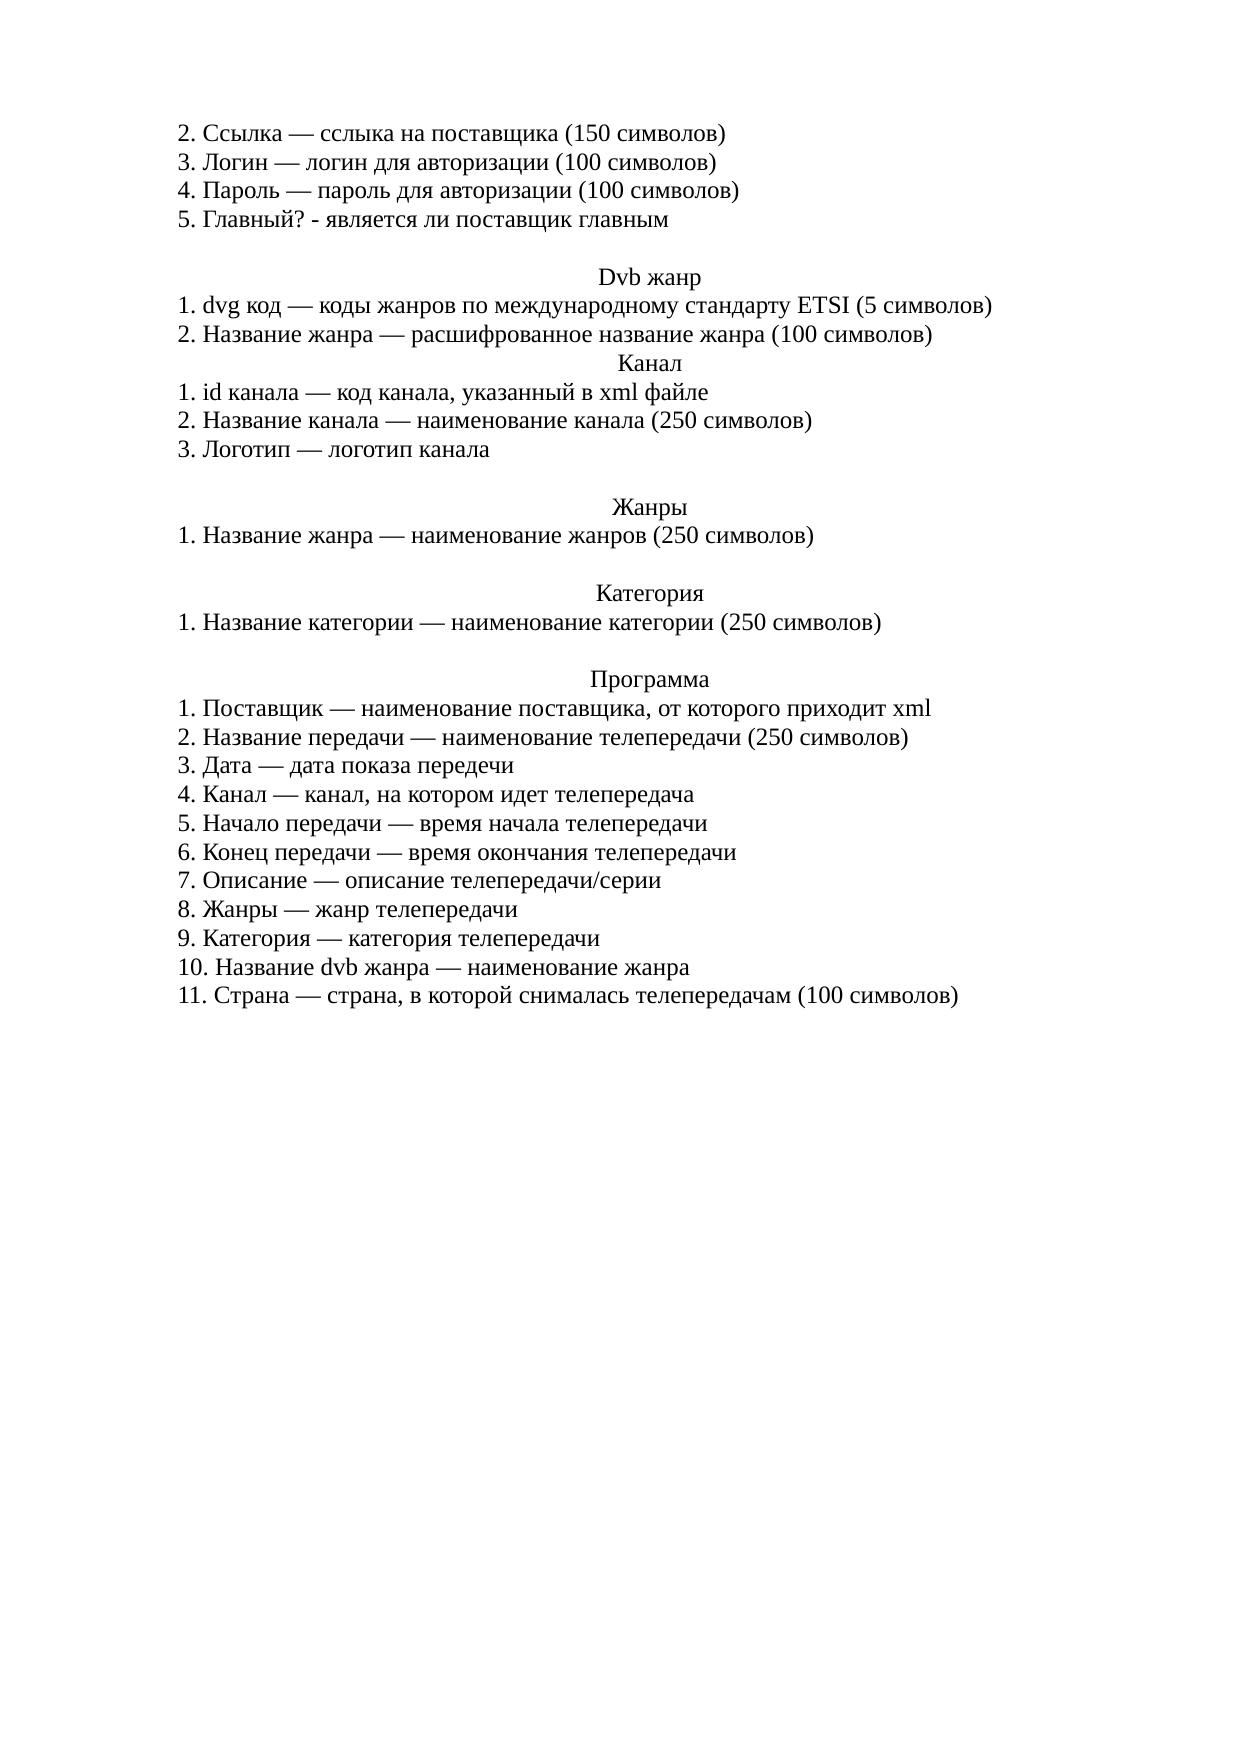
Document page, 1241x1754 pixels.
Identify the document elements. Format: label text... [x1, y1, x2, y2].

text 1. Название категории — наименование категории (250 символов) [118, 607, 1122, 636]
text 1. id канала — код канала, указанный в xml файле [118, 377, 1122, 406]
text 8. Жанры — жанр телепередачи [118, 894, 1122, 923]
text 3. Дата — дата показа передечи [118, 751, 1122, 779]
text 5. Главный? - является ли поставщик главным [118, 204, 1122, 233]
text 4. Пароль — пароль для авторизации (100 символов) [118, 176, 1122, 204]
text 1. dvg код — коды жанров по международному стандарту ETSI (5 символов) [118, 291, 1122, 319]
text 7. Описание — описание телепередачи/серии [118, 866, 1122, 894]
text 3. Логин — логин для авторизации (100 символов) [118, 147, 1122, 176]
text 3. Логотип — логотип канала [118, 434, 1122, 463]
text 11. Страна — страна, в которой снималась телепередачам (100 символов) [118, 981, 1122, 1009]
text 2. Название жанра — расшифрованное название жанра (100 символов) [118, 319, 1122, 348]
text 5. Начало передачи — время начала телепередачи [118, 808, 1122, 837]
text Канал [118, 348, 1122, 377]
text 2. Название канала — наименование канала (250 символов) [118, 406, 1122, 434]
text 2. Название передачи — наименование телепередачи (250 символов) [118, 722, 1122, 751]
text 6. Конец передачи — время окончания телепередачи [118, 837, 1122, 866]
text 9. Категория — категория телепередачи [118, 923, 1122, 952]
text Программа [118, 664, 1122, 693]
text Жанры [118, 492, 1122, 521]
text Dvb жанр [118, 262, 1122, 291]
text 1. Название жанра — наименование жанров (250 символов) [118, 521, 1122, 549]
text 1. Поставщик — наименование поставщика, от которого приходит xml [118, 693, 1122, 722]
text 4. Канал — канал, на котором идет телепередача [118, 779, 1122, 808]
text Категория [118, 578, 1122, 607]
text 10. Название dvb жанра — наименование жанра [118, 952, 1122, 981]
text 2. Ссылка — сслыка на поставщика (150 символов) [118, 118, 1122, 147]
